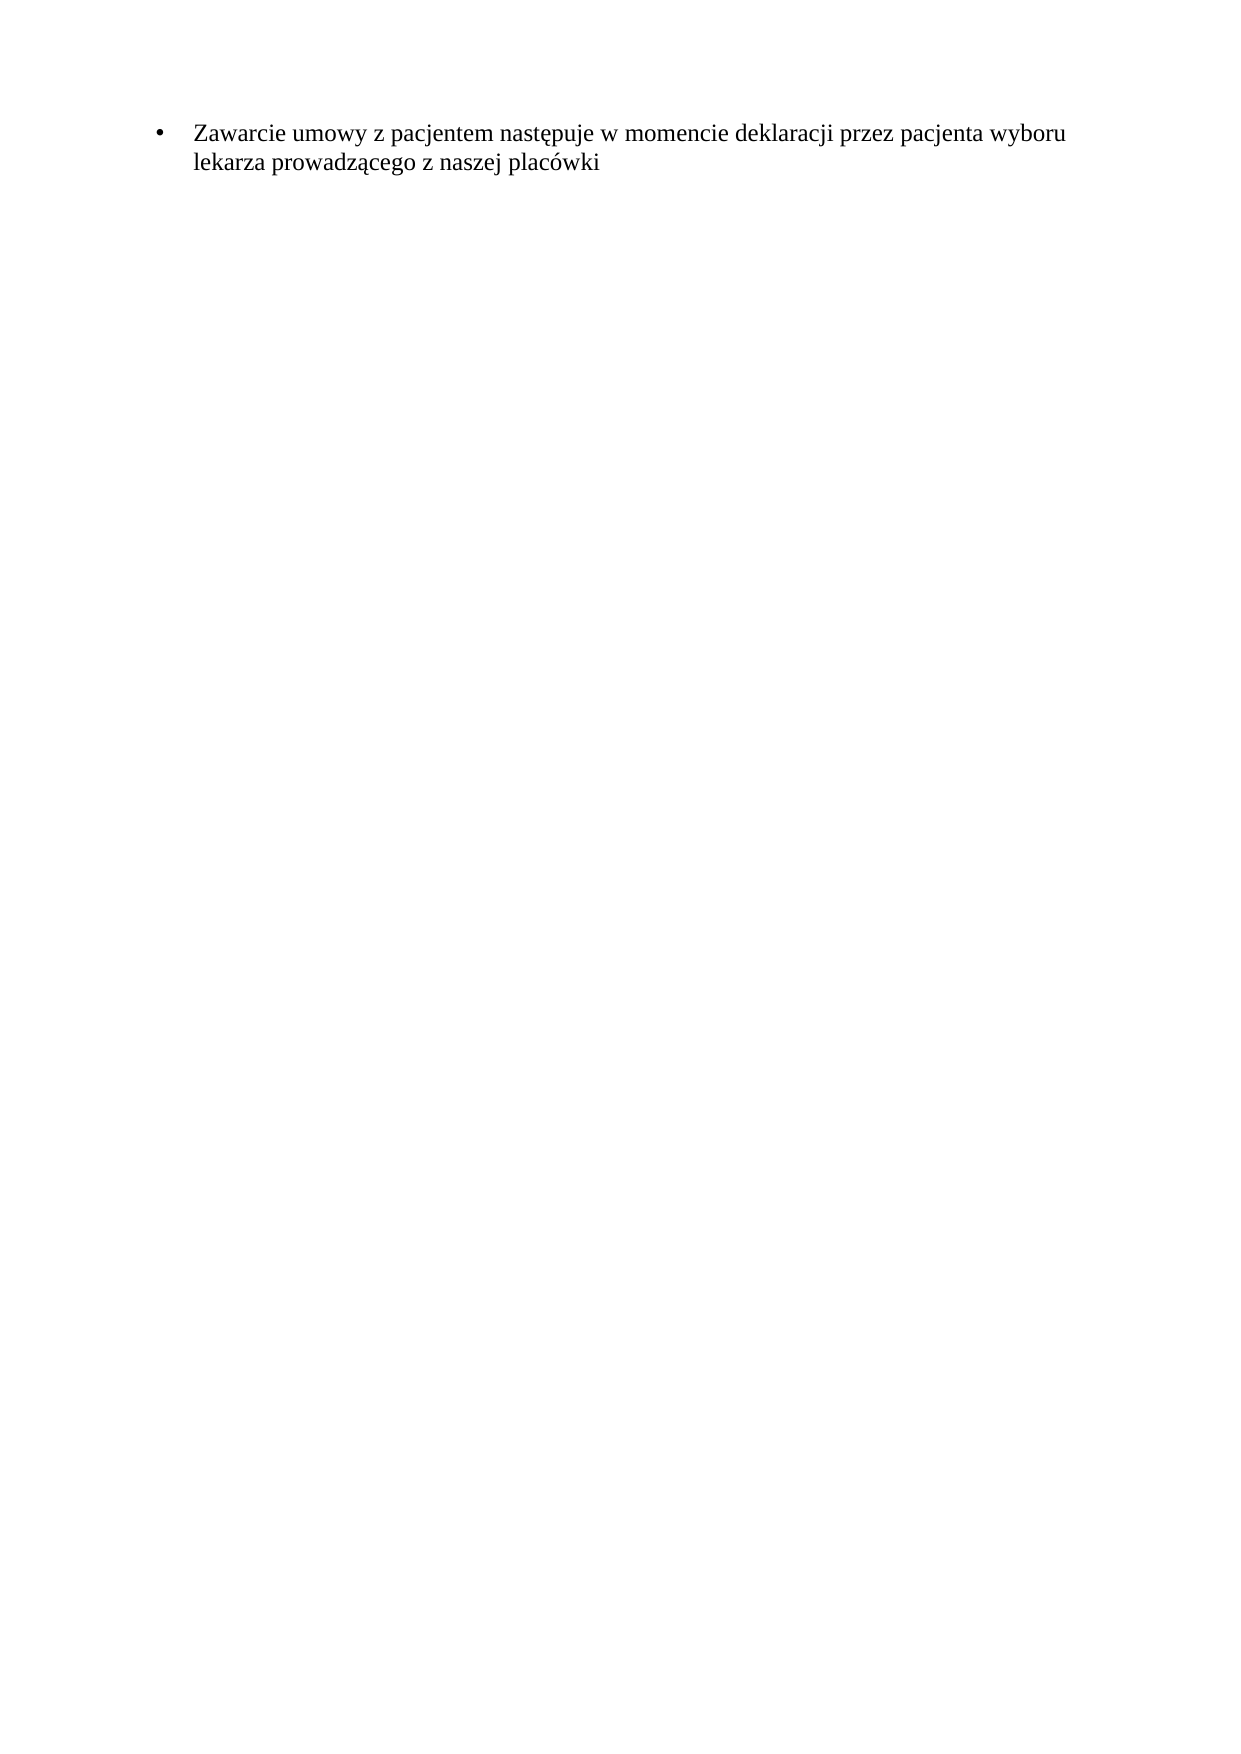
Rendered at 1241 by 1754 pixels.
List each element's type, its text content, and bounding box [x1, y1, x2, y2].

list Zawarcie umowy z pacjentem następuje w momencie deklaracji przez pacjenta wyboru lekarza prowadzącego z naszej placówki [156, 118, 1122, 176]
